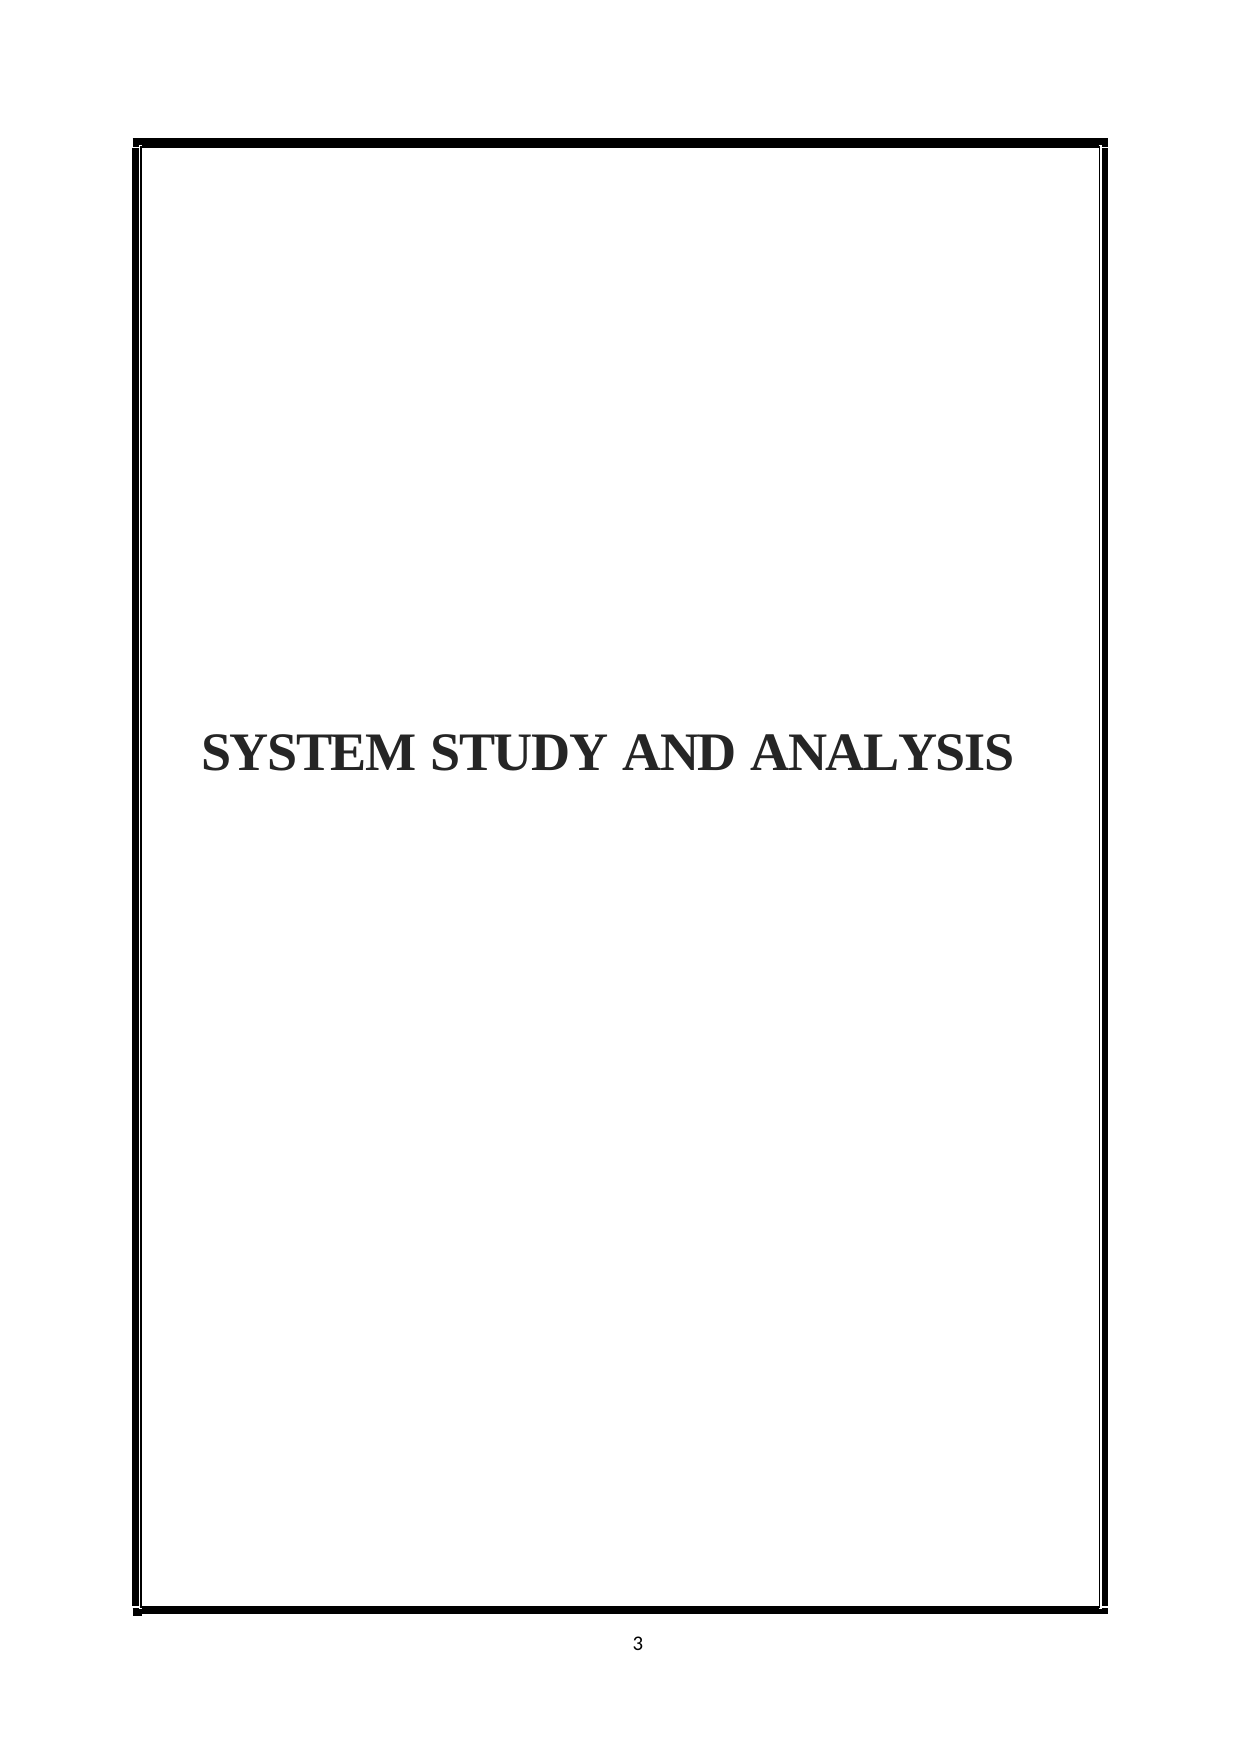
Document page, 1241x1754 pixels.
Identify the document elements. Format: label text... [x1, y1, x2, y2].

text ­ [117, 692, 1123, 716]
subtitle SYSTEM STUDY AND ANALYSIS [117, 719, 1123, 782]
